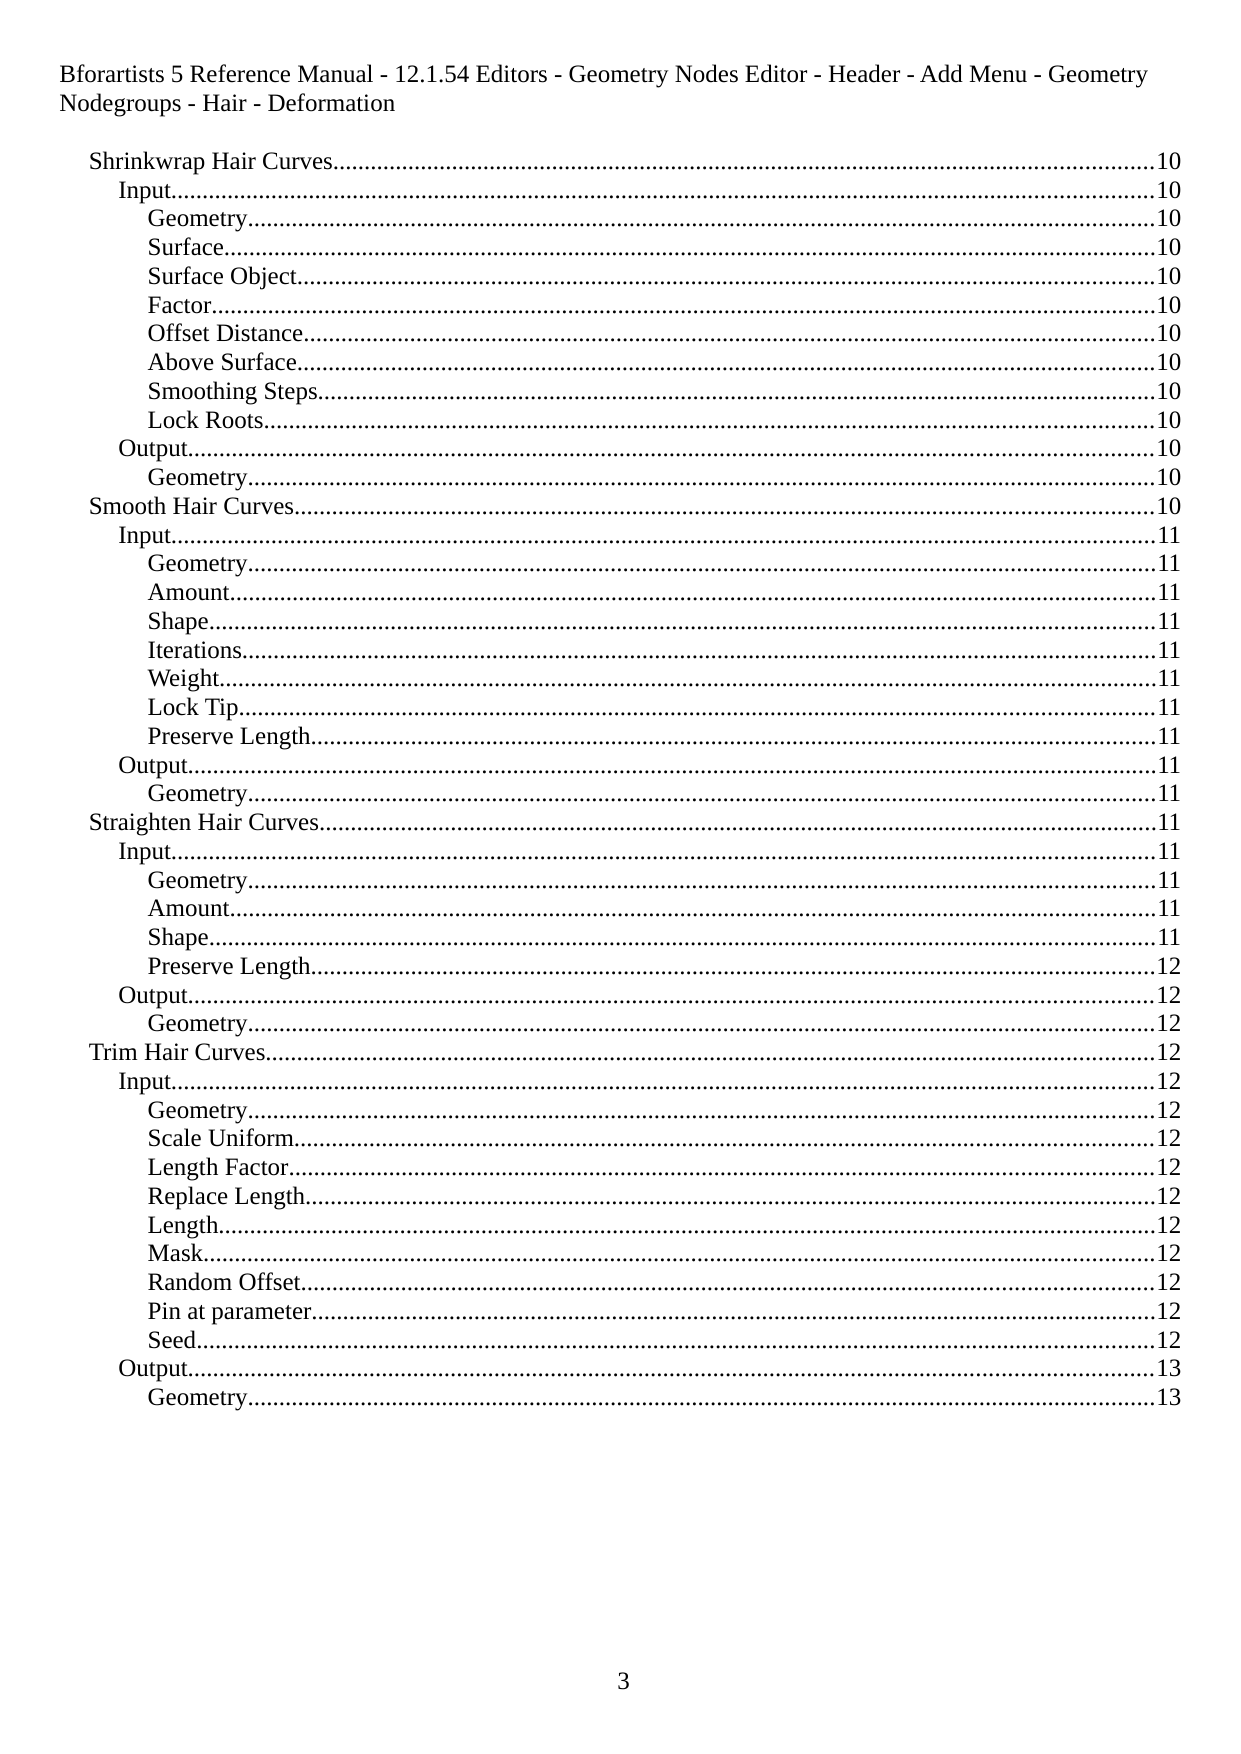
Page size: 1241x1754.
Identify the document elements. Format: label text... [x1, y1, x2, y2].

text Weight 11 [147, 663, 1181, 692]
text Input 12 [118, 1066, 1181, 1095]
text Random Offset 12 [147, 1267, 1181, 1296]
text Length 12 [147, 1210, 1181, 1238]
text Factor 10 [147, 290, 1181, 318]
text Geometry 13 [147, 1382, 1181, 1411]
text Above Surface 10 [147, 347, 1181, 376]
text Geometry 11 [147, 778, 1181, 807]
text Replace Length 12 [147, 1181, 1181, 1210]
text Surface 10 [147, 232, 1181, 261]
text Input 11 [118, 836, 1181, 865]
text Shape 11 [147, 606, 1181, 635]
text Geometry 10 [147, 203, 1181, 232]
text Pin at parameter 12 [147, 1296, 1181, 1325]
text Iterations 11 [147, 635, 1181, 663]
text Amount 11 [147, 893, 1181, 922]
text Shrinkwrap Hair Curves 10 [88, 146, 1181, 175]
text Output 12 [118, 980, 1181, 1008]
text Output 10 [118, 433, 1181, 462]
text Straighten Hair Curves 11 [88, 807, 1181, 836]
text Output 13 [118, 1353, 1181, 1382]
text Geometry 12 [147, 1095, 1181, 1123]
text Smooth Hair Curves 10 [88, 491, 1181, 520]
text Seed 12 [147, 1325, 1181, 1353]
text Input 11 [118, 520, 1181, 548]
text Geometry 10 [147, 462, 1181, 491]
text Geometry 11 [147, 865, 1181, 893]
text Geometry 11 [147, 548, 1181, 577]
text Shape 11 [147, 922, 1181, 951]
text Trim Hair Curves 12 [88, 1037, 1181, 1066]
text Input 10 [118, 175, 1181, 203]
text Geometry 12 [147, 1008, 1181, 1037]
text Mask 12 [147, 1238, 1181, 1267]
text Lock Roots 10 [147, 405, 1181, 433]
text Preserve Length 12 [147, 951, 1181, 980]
text Surface Object 10 [147, 261, 1181, 290]
text Smoothing Steps 10 [147, 376, 1181, 405]
text Output 11 [118, 750, 1181, 778]
text Scale Uniform 12 [147, 1123, 1181, 1152]
text Lock Tip 11 [147, 692, 1181, 721]
text Amount 11 [147, 577, 1181, 606]
text Length Factor 12 [147, 1152, 1181, 1181]
text Preserve Length 11 [147, 721, 1181, 750]
text Offset Distance 10 [147, 318, 1181, 347]
